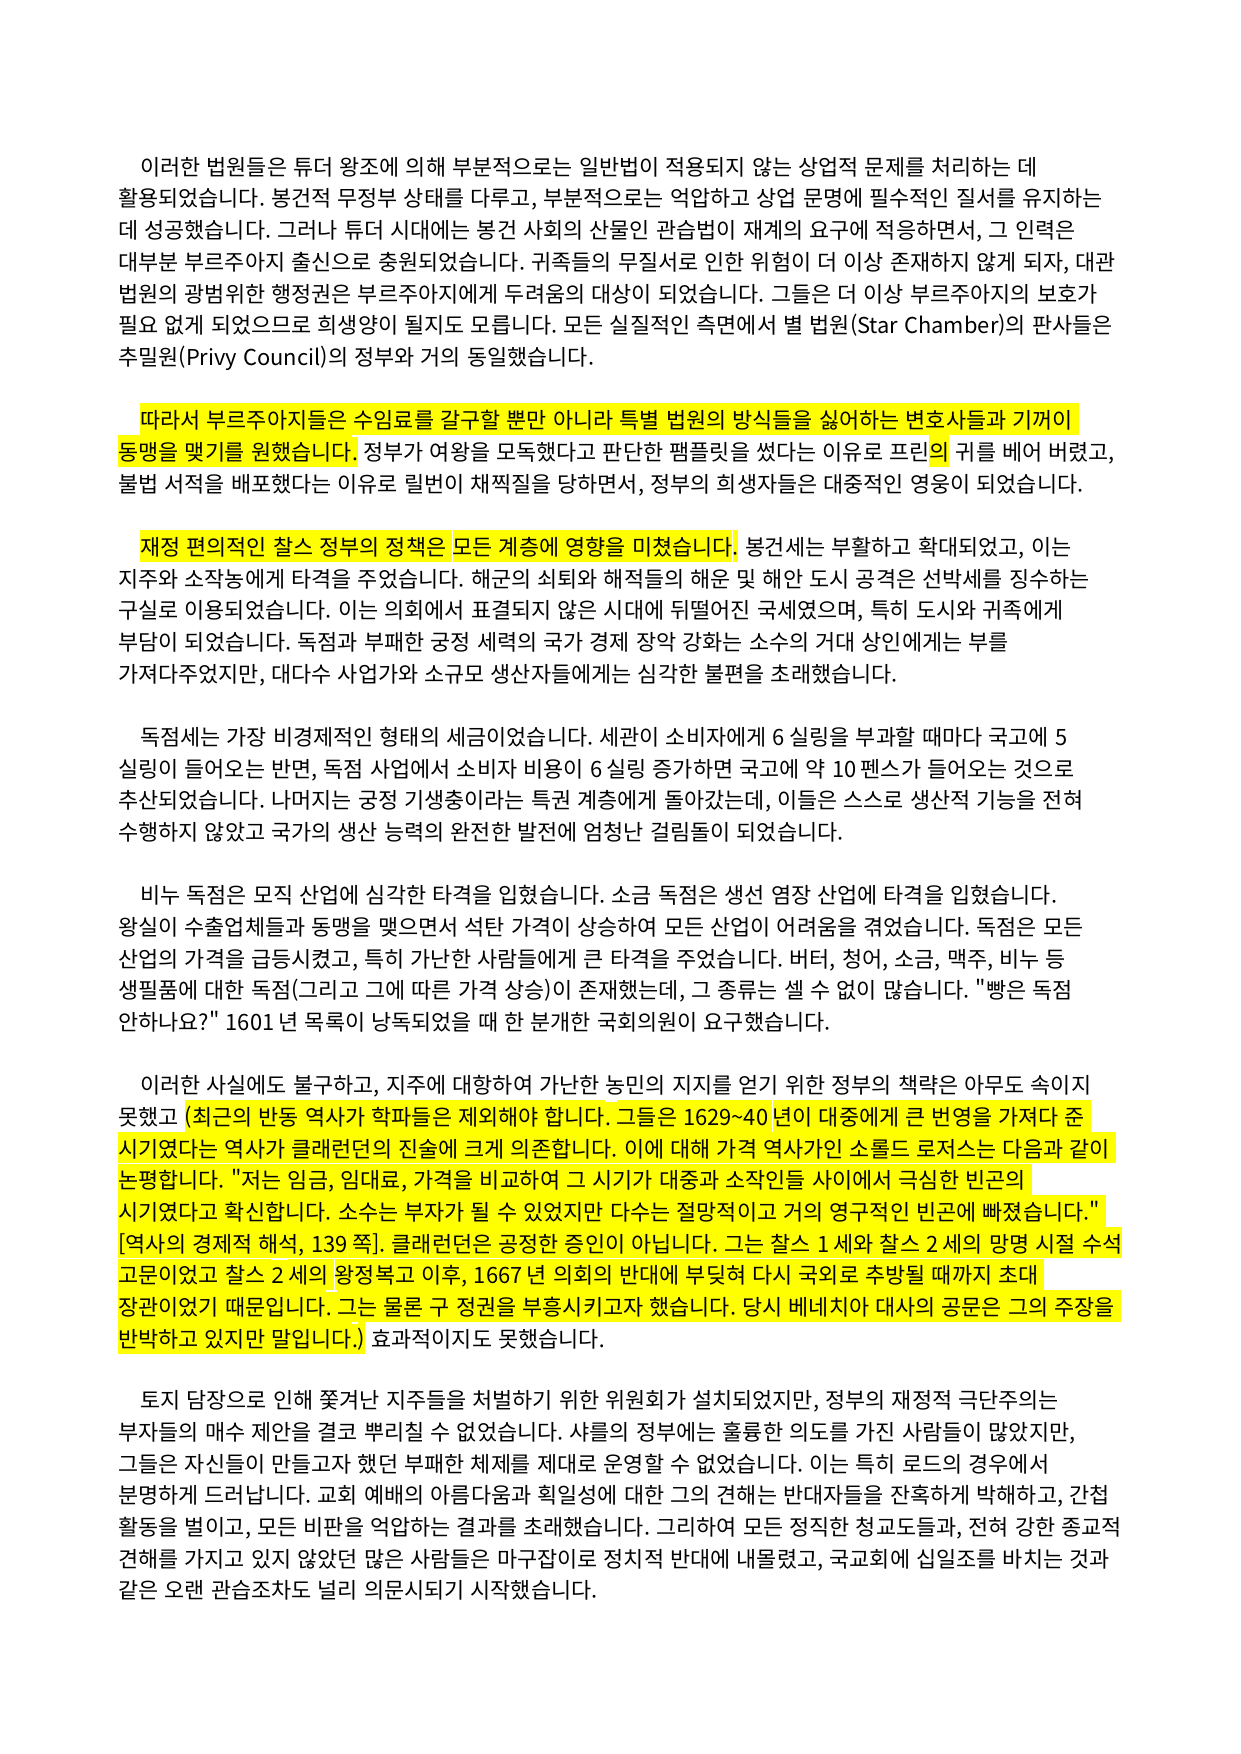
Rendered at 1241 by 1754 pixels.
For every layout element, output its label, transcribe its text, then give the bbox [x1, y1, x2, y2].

text 이러한 법원들은 튜더 왕조에 의해 부분적으로는 일반법이 적용되지 않는 상업적 문제를 처리하는 데 활용되었습니다. 봉건적 무정부 상태를 다루고, 부분적으로는 억압하고 상업 문명에 필수적인 질서를 유지하는 데 성공했습니다. 그러나 튜더 시대에는 봉건 사회의 산물인 관습법이 재계의 요구에 적응하면서, 그 인력은 대부분 부르주아지 출신으로 충원되었습니다. 귀족들의 무질서로 인한 위험이 더 이상 존재하지 않게 되자, 대관 법원의 광범위한 행정권은 부르주아지에게 두려움의 대상이 되었습니다. 그들은 더 이상 부르주아지의 보호가 필요 없게 되었으므로 희생양이 될지도 모릅니다. 모든 실질적인 측면에서 별 법원(Star Chamber)의 판사들은 추밀원(Privy Council)의 정부와 거의 동일했습니다. [118, 150, 1122, 372]
text 따라서 부르주아지들은 수임료를 갈구할 뿐만 아니라 특별 법원의 방식들을 싫어하는 변호사들과 기꺼이 동맹을 맺기를 원했습니다. 정부가 여왕을 모독했다고 판단한 팸플릿을 썼다는 이유로 프린의 귀를 베어 버렸고, 불법 서적을 배포했다는 이유로 릴번이 채찍질을 당하면서, 정부의 희생자들은 대중적인 영웅이 되었습니다. [118, 403, 1122, 498]
text 비누 독점은 모직 산업에 심각한 타격을 입혔습니다. 소금 독점은 생선 염장 산업에 타격을 입혔습니다. 왕실이 수출업체들과 동맹을 맺으면서 석탄 가격이 상승하여 모든 산업이 어려움을 겪었습니다. 독점은 모든 산업의 가격을 급등시켰고, 특히 가난한 사람들에게 큰 타격을 주었습니다. 버터, 청어, 소금, 맥주, 비누 등 생필품에 대한 독점(그리고 그에 따른 가격 상승)이 존재했는데, 그 종류는 셀 수 없이 많습니다. "빵은 독점 안하나요?" 1601년 목록이 낭독되었을 때 한 분개한 국회의원이 요구했습니다. [118, 878, 1122, 1037]
text 토지 담장으로 인해 쫓겨난 지주들을 처벌하기 위한 위원회가 설치되었지만, 정부의 재정적 극단주의는 부자들의 매수 제안을 결코 뿌리칠 수 없었습니다. 샤를의 정부에는 훌륭한 의도를 가진 사람들이 많았지만, 그들은 자신들이 만들고자 했던 부패한 체제를 제대로 운영할 수 없었습니다. 이는 특히 로드의 경우에서 분명하게 드러납니다. 교회 예배의 아름다움과 획일성에 대한 그의 견해는 반대자들을 잔혹하게 박해하고, 간첩 활동을 벌이고, 모든 비판을 억압하는 결과를 초래했습니다. 그리하여 모든 정직한 청교도들과, 전혀 강한 종교적 견해를 가지고 있지 않았던 많은 사람들은 마구잡이로 정치적 반대에 내몰렸고, 국교회에 십일조를 바치는 것과 같은 오랜 관습조차도 널리 의문시되기 시작했습니다. [118, 1383, 1122, 1605]
text 재정 편의적인 찰스 정부의 정책은 모든 계층에 영향을 미쳤습니다. 봉건세는 부활하고 확대되었고, 이는 지주와 소작농에게 타격을 주었습니다. 해군의 쇠퇴와 해적들의 해운 및 해안 도시 공격은 선박세를 징수하는 구실로 이용되었습니다. 이는 의회에서 표결되지 않은 시대에 뒤떨어진 국세였으며, 특히 도시와 귀족에게 부담이 되었습니다. 독점과 부패한 궁정 세력의 국가 경제 장악 강화는 소수의 거대 상인에게는 부를 가져다주었지만, 대다수 사업가와 소규모 생산자들에게는 심각한 불편을 초래했습니다. [118, 530, 1122, 688]
text 독점세는 가장 비경제적인 형태의 세금이었습니다. 세관이 소비자에게 6실링을 부과할 때마다 국고에 5실링이 들어오는 반면, 독점 사업에서 소비자 비용이 6실링 증가하면 국고에 약 10펜스가 들어오는 것으로 추산되었습니다. 나머지는 궁정 기생충이라는 특권 계층에게 돌아갔는데, 이들은 스스로 생산적 기능을 전혀 수행하지 않았고 국가의 생산 능력의 완전한 발전에 엄청난 걸림돌이 되었습니다. [118, 720, 1122, 847]
text 이러한 사실에도 불구하고, 지주에 대항하여 가난한 농민의 지지를 얻기 위한 정부의 책략은 아무도 속이지 못했고 (최근의 반동 역사가 학파들은 제외해야 합니다. 그들은 1629~40년이 대중에게 큰 번영을 가져다 준 시기였다는 역사가 클래런던의 진술에 크게 의존합니다. 이에 대해 가격 역사가인 소롤드 로저스는 다음과 같이 논평합니다. "저는 임금, 임대료, 가격을 비교하여 그 시기가 대중과 소작인들 사이에서 극심한 빈곤의 시기였다고 확신합니다. 소수는 부자가 될 수 있었지만 다수는 절망적이고 거의 영구적인 빈곤에 빠졌습니다." [역사의 경제적 해석, 139쪽]. 클래런던은 공정한 증인이 아닙니다. 그는 찰스 1세와 찰스 2세의 망명 시절 수석 고문이었고 찰스 2세의 왕정복고 이후, 1667년 의회의 반대에 부딪혀 다시 국외로 추방될 때까지 초대 장관이었기 때문입니다. 그는 물론 구 정권을 부흥시키고자 했습니다. 당시 베네치아 대사의 공문은 그의 주장을 반박하고 있지만 말입니다.) 효과적이지도 못했습니다. [118, 1068, 1122, 1354]
